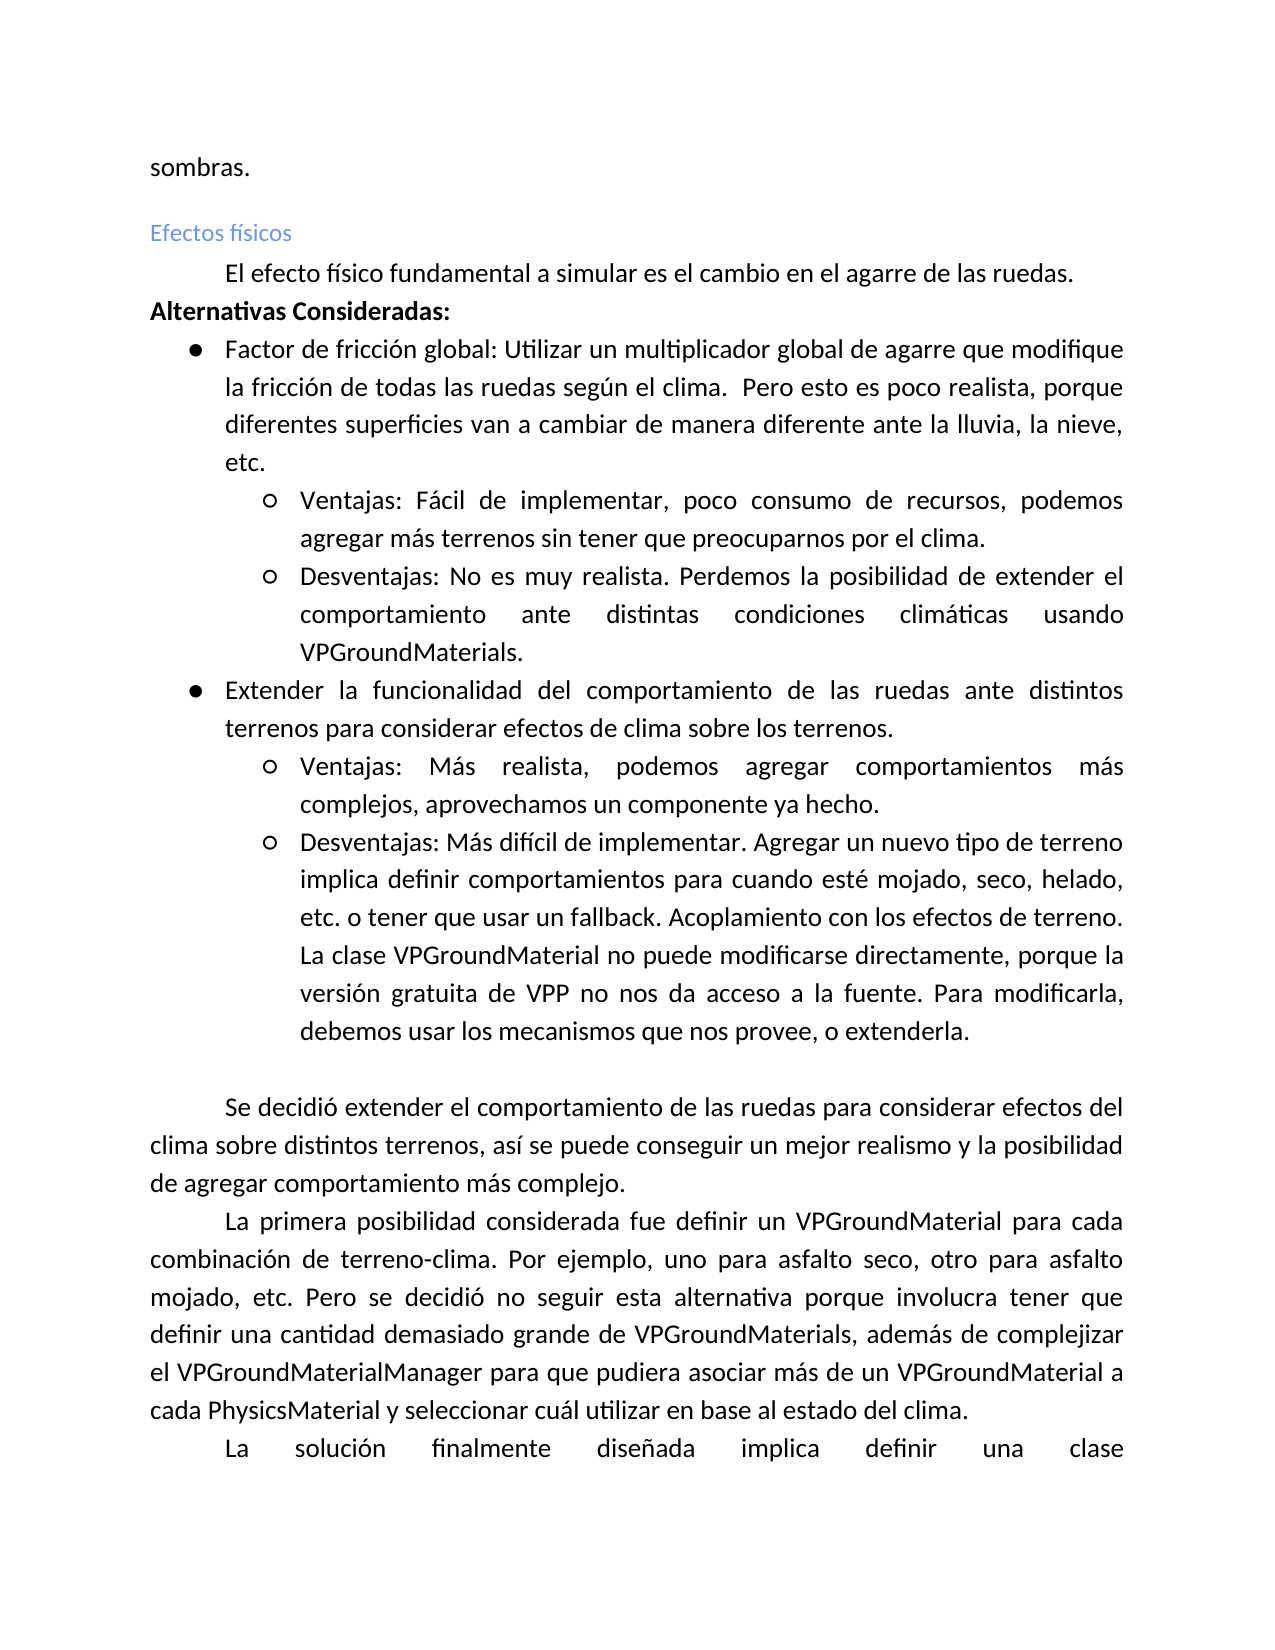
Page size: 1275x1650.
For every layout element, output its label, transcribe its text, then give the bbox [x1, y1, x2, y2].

text Alternativas Consideradas: [150, 294, 1125, 327]
list Desventajas: Más difícil de implementar. Agregar un nuevo tipo de terreno implica definir comportamientos para cuando esté mojado, seco, helado, etc. o tener que usar un fallback. Acoplamiento con los efectos de terreno. La clase VPGroundMaterial no puede modificarse directamente, porque la versión gratuita de VPP no nos da acceso a la fuente. Para modificarla, debemos usar los mecanismos que nos provee, o extenderla. [262, 825, 1125, 1047]
text El efecto físico fundamental a simular es el cambio en el agarre de las ruedas. [150, 256, 1125, 289]
text La primera posibilidad considerada fue definir un VPGroundMaterial para cada combinación de terreno-clima. Por ejemplo, uno para asfalto seco, otro para asfalto mojado, etc. Pero se decidió no seguir esta alternativa porque involucra tener que definir una cantidad demasiado grande de VPGroundMaterials, además de complejizar el VPGroundMaterialManager para que pudiera asociar más de un VPGroundMaterial a cada PhysicsMaterial y seleccionar cuál utilizar en base al estado del clima. [150, 1204, 1125, 1426]
list Ventajas: Fácil de implementar, poco consumo de recursos, podemos agregar más terrenos sin tener que preocuparnos por el clima. [262, 483, 1125, 554]
list Ventajas: Más realista, podemos agregar comportamientos más complejos, aprovechamos un componente ya hecho. [262, 749, 1125, 820]
text Se decidió extender el comportamiento de las ruedas para considerar efectos del clima sobre distintos terrenos, así se puede conseguir un mejor realismo y la posibilidad de agregar comportamiento más complejo. [150, 1090, 1125, 1199]
list Extender la funcionalidad del comportamiento de las ruedas ante distintos terrenos para considerar efectos de clima sobre los terrenos. [187, 673, 1125, 744]
list Factor de fricción global: Utilizar un multiplicador global de agarre que modifique la fricción de todas las ruedas según el clima. Pero esto es poco realista, porque diferentes superficies van a cambiar de manera diferente ante la lluvia, la nieve, etc. [187, 332, 1125, 478]
text La solución finalmente diseñada implica definir una clase [150, 1431, 1125, 1464]
list Desventajas: No es muy realista. Perdemos la posibilidad de extender el comportamiento ante distintas condiciones climáticas usando VPGroundMaterials. [262, 559, 1125, 668]
subtitle Efectos físicos [150, 217, 1125, 248]
text sombras. [150, 150, 1125, 183]
